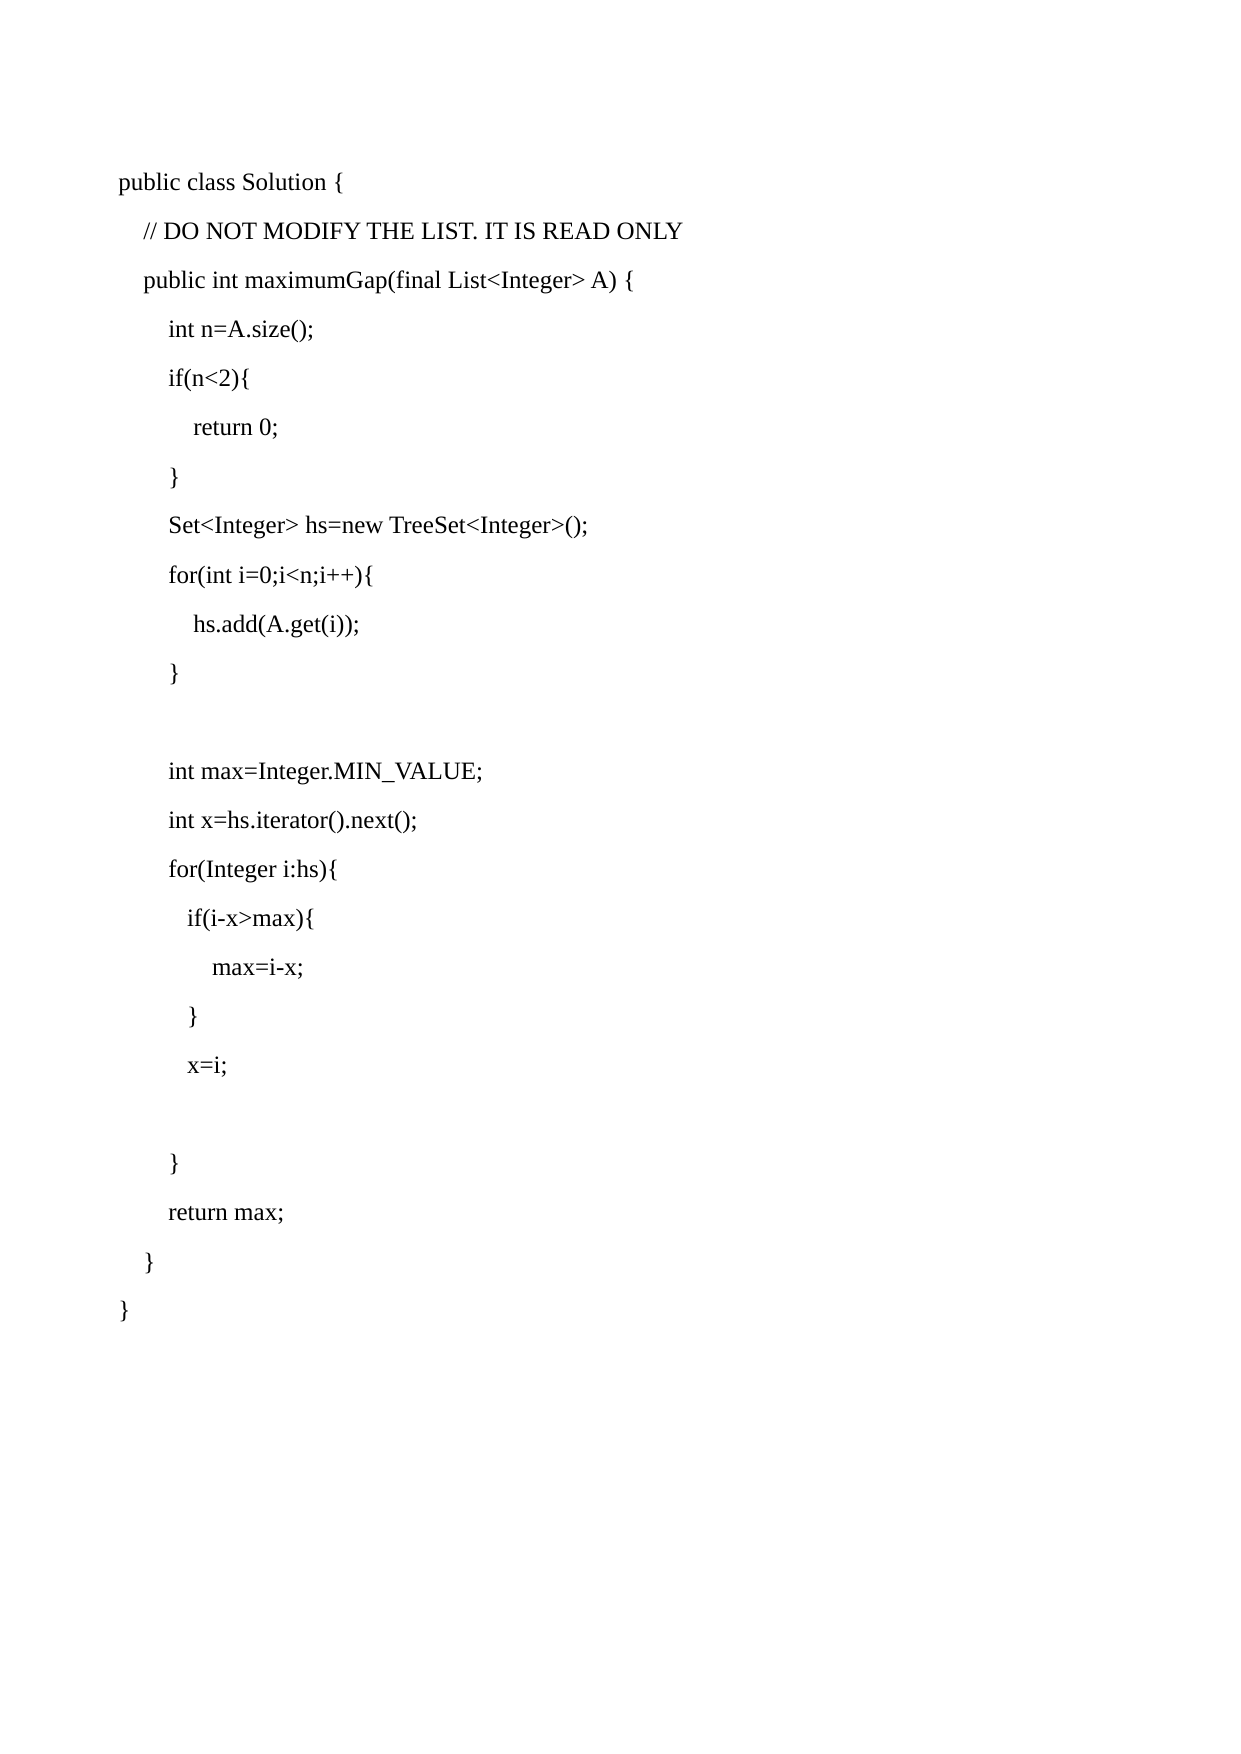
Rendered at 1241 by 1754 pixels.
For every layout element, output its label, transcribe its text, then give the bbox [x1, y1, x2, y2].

text int x=hs.iterator().next(); [118, 805, 1122, 834]
text } [118, 1001, 1122, 1030]
text return max; [118, 1197, 1122, 1226]
text int n=A.size(); [118, 314, 1122, 343]
text } [118, 1247, 1122, 1275]
text if(n<2){ [118, 363, 1122, 392]
text hs.add(A.get(i)); [118, 609, 1122, 637]
text } [118, 1148, 1122, 1177]
text x=i; [118, 1050, 1122, 1079]
text return 0; [118, 412, 1122, 441]
text } [118, 462, 1122, 490]
text for(int i=0;i<n;i++){ [118, 560, 1122, 588]
text if(i-x>max){ [118, 903, 1122, 932]
text public class Solution { [118, 167, 1122, 196]
text public int maximumGap(final List<Integer> A) { [118, 265, 1122, 294]
text } [118, 1296, 1122, 1324]
text for(Integer i:hs){ [118, 854, 1122, 883]
text Set<Integer> hs=new TreeSet<Integer>(); [118, 511, 1122, 539]
text } [118, 658, 1122, 687]
text // DO NOT MODIFY THE LIST. IT IS READ ONLY [118, 216, 1122, 245]
text int max=Integer.MIN_VALUE; [118, 756, 1122, 785]
text max=i-x; [118, 952, 1122, 981]
